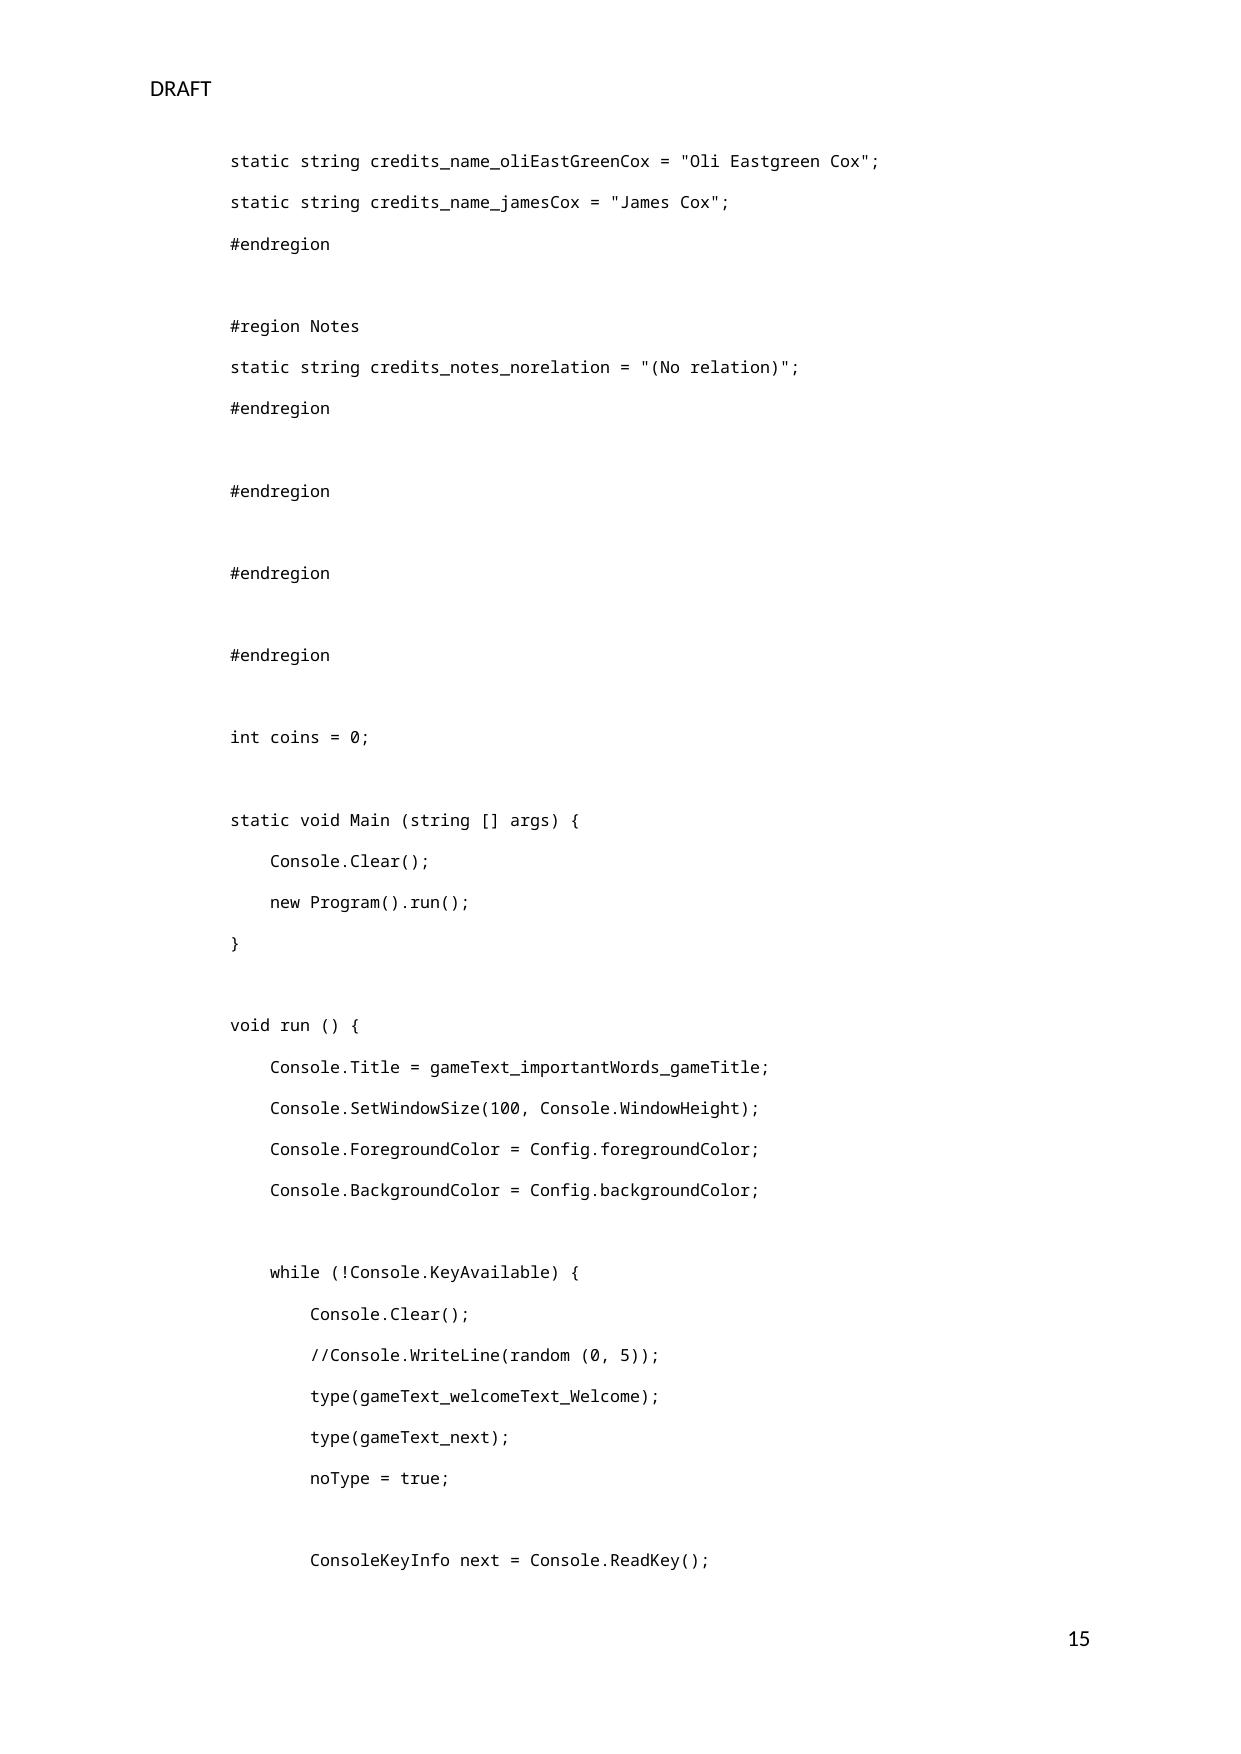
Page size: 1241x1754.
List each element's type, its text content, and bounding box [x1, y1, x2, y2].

text Console.SetWindowSize(100, Console.WindowHeight); [150, 1096, 1090, 1119]
text static string credits_notes_norelation = "(No relation)"; [150, 356, 1090, 378]
text noType = true; [150, 1467, 1090, 1489]
text while (!Console.KeyAvailable) { [150, 1261, 1090, 1284]
text //Console.WriteLine(random (0, 5)); [150, 1343, 1090, 1366]
text void run () { [150, 1014, 1090, 1037]
text Console.Title = gameText_importantWords_gameTitle; [150, 1055, 1090, 1078]
text } [150, 932, 1090, 954]
text #endregion [150, 561, 1090, 584]
text static void Main (string [] args) { [150, 808, 1090, 831]
text new Program().run(); [150, 891, 1090, 913]
text #endregion [150, 232, 1090, 255]
text ConsoleKeyInfo next = Console.ReadKey(); [150, 1549, 1090, 1572]
text type(gameText_welcomeText_Welcome); [150, 1384, 1090, 1407]
text Console.Clear(); [150, 849, 1090, 872]
text int coins = 0; [150, 726, 1090, 749]
text #endregion [150, 397, 1090, 419]
text #region Notes [150, 314, 1090, 337]
text type(gameText_next); [150, 1426, 1090, 1448]
text Console.BackgroundColor = Config.backgroundColor; [150, 1179, 1090, 1201]
text static string credits_name_oliEastGreenCox = "Oli Eastgreen Cox"; [150, 150, 1090, 173]
text Console.Clear(); [150, 1302, 1090, 1325]
text Console.ForegroundColor = Config.foregroundColor; [150, 1137, 1090, 1160]
text #endregion [150, 479, 1090, 502]
text #endregion [150, 644, 1090, 666]
text static string credits_name_jamesCox = "James Cox"; [150, 191, 1090, 214]
